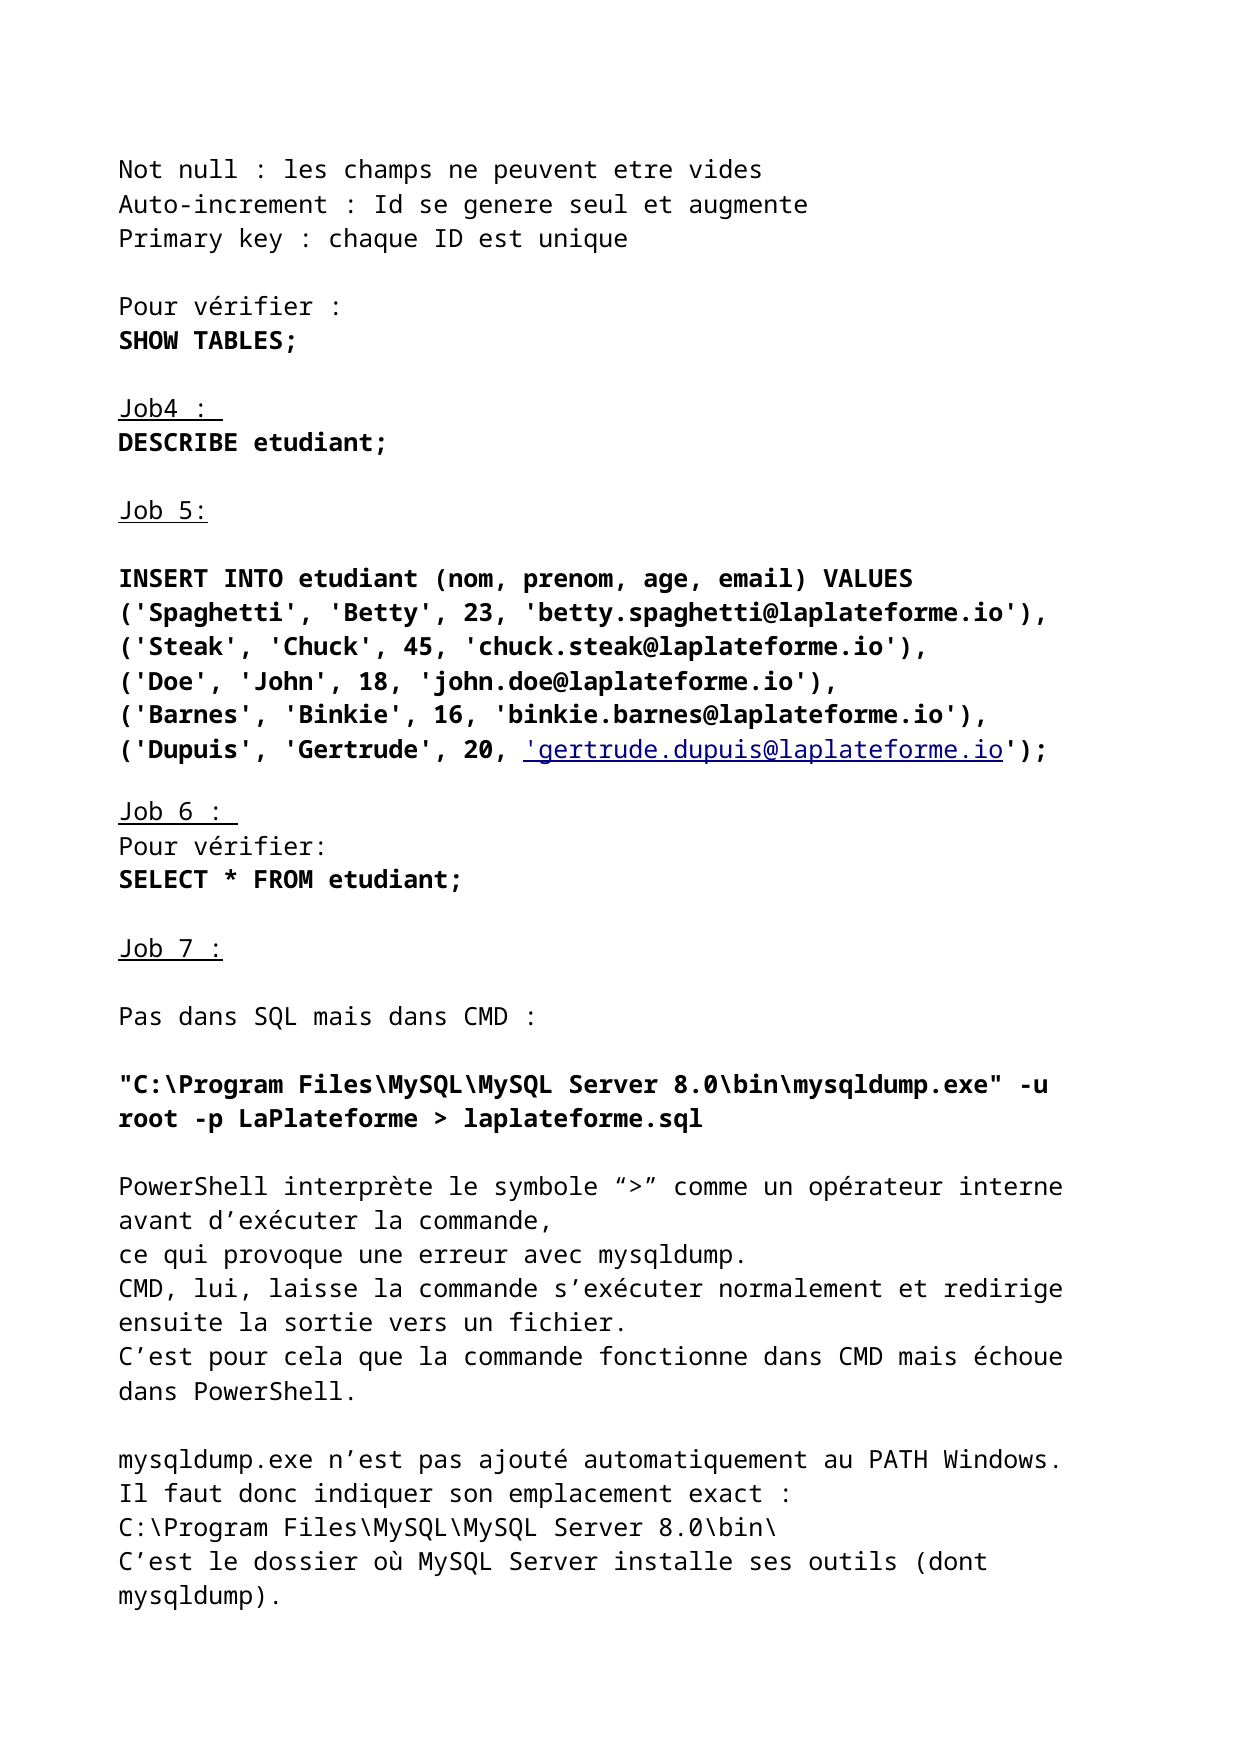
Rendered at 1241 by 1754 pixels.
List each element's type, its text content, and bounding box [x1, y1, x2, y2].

text Not null : les champs ne peuvent etre vides Auto-increment : Id se genere seul et augmente Primary key : chaque ID est unique [118, 152, 1122, 254]
text C’est pour cela que la commande fonctionne dans CMD mais échoue dans PowerShell. [118, 1339, 1122, 1407]
text mysqldump.exe n’est pas ajouté automatiquement au PATH Windows. [118, 1441, 1122, 1475]
text Pour vérifier: [118, 828, 1122, 862]
text CMD, lui, laisse la commande s’exécuter normalement et redirige ensuite la sortie vers un fichier. [118, 1271, 1122, 1339]
text SELECT * FROM etudiant; [118, 862, 1122, 896]
text DESCRIBE etudiant; [118, 425, 1122, 459]
text Job4 : [118, 391, 1122, 425]
text ce qui provoque une erreur avec mysqldump. [118, 1237, 1122, 1271]
text Il faut donc indiquer son emplacement exact : [118, 1475, 1122, 1509]
text Pas dans SQL mais dans CMD : "C:\Program Files\MySQL\MySQL Server 8.0\bin\mysqldump.exe" -u root -p LaPlateforme > laplateforme.sql PowerShell interprète le symbole “>” comme un opérateur interne avant d’exécuter la commande, [118, 998, 1122, 1237]
text C:\Program Files\MySQL\MySQL Server 8.0\bin\ [118, 1509, 1122, 1543]
text Job 7 : [118, 930, 1122, 964]
text ('Barnes', 'Binkie', 16, 'binkie.barnes@laplateforme.io'), [118, 697, 1122, 731]
text ('Steak', 'Chuck', 45, 'chuck.steak@laplateforme.io'), [118, 629, 1122, 663]
text ('Dupuis', 'Gertrude', 20, 'gertrude.dupuis@laplateforme.io'); [118, 731, 1122, 794]
text ('Spaghetti', 'Betty', 23, 'betty.spaghetti@laplateforme.io'), [118, 595, 1122, 629]
text Job 5: INSERT INTO etudiant (nom, prenom, age, email) VALUES [118, 493, 1122, 595]
text C’est le dossier où MySQL Server installe ses outils (dont mysqldump). [118, 1543, 1122, 1612]
text Job 6 : [118, 794, 1122, 828]
text SHOW TABLES; [118, 322, 1122, 357]
text [118, 118, 1122, 152]
text Pour vérifier : [118, 288, 1122, 322]
text ('Doe', 'John', 18, 'john.doe@laplateforme.io'), [118, 663, 1122, 697]
